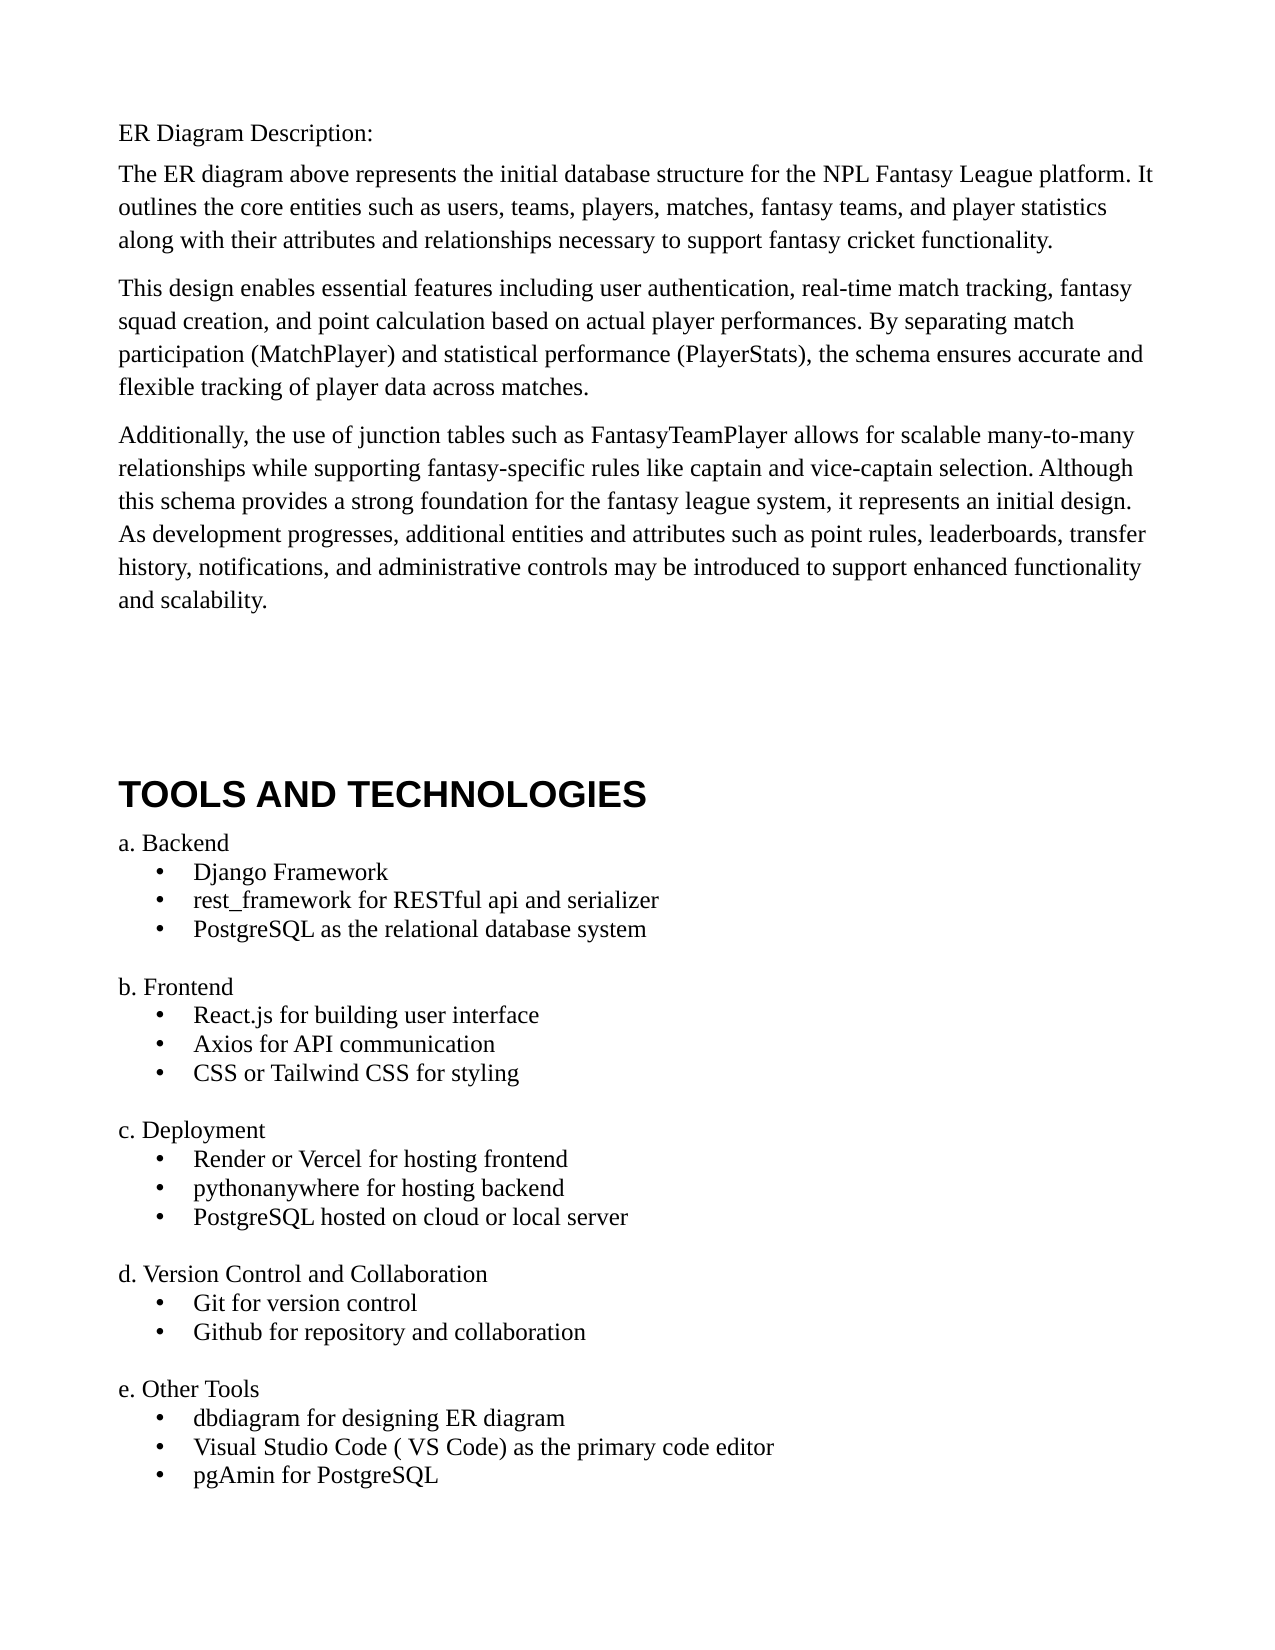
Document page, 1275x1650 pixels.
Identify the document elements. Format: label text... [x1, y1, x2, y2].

text e. Other Tools [118, 1374, 1157, 1403]
list Axios for API communication [156, 1029, 1157, 1058]
text c. Deployment [118, 1116, 1157, 1144]
list PostgreSQL hosted on cloud or local server [156, 1202, 1157, 1231]
list Visual Studio Code ( VS Code) as the primary code editor [156, 1432, 1157, 1461]
subtitle TOOLS AND TECHNOLOGIES [118, 772, 1157, 816]
list PostgreSQL as the relational database system [156, 914, 1157, 943]
text a. Backend [118, 828, 1157, 857]
list Git for version control [156, 1288, 1157, 1317]
text The ER diagram above represents the initial database structure for the NPL Fantasy League platform. It outlines the core entities such as users, teams, players, matches, fantasy teams, and player statistics along with their attributes and relationships necessary to support fantasy cricket functionality. [118, 159, 1157, 254]
list Django Framework [156, 857, 1157, 886]
subtitle ER Diagram Description: [118, 118, 1157, 147]
list Github for repository and collaboration [156, 1317, 1157, 1346]
text This design enables essential features including user authentication, real-time match tracking, fantasy squad creation, and point calculation based on actual player performances. By separating match participation (MatchPlayer) and statistical performance (PlayerStats), the schema ensures accurate and flexible tracking of player data across matches. [118, 273, 1157, 401]
list dbdiagram for designing ER diagram [156, 1403, 1157, 1432]
text b. Frontend [118, 972, 1157, 1001]
list pgAmin for PostgreSQL [156, 1461, 1157, 1489]
text Additionally, the use of junction tables such as FantasyTeamPlayer allows for scalable many-to-many relationships while supporting fantasy-specific rules like captain and vice-captain selection. Although this schema provides a strong foundation for the fantasy league system, it represents an initial design. As development progresses, additional entities and attributes such as point rules, leaderboards, transfer history, notifications, and administrative controls may be introduced to support enhanced functionality and scalability. [118, 420, 1157, 613]
list Render or Vercel for hosting frontend [156, 1144, 1157, 1173]
text d. Version Control and Collaboration [118, 1259, 1157, 1288]
list CSS or Tailwind CSS for styling [156, 1058, 1157, 1087]
list React.js for building user interface [156, 1001, 1157, 1029]
list pythonanywhere for hosting backend [156, 1173, 1157, 1202]
list rest_framework for RESTful api and serializer [156, 886, 1157, 914]
